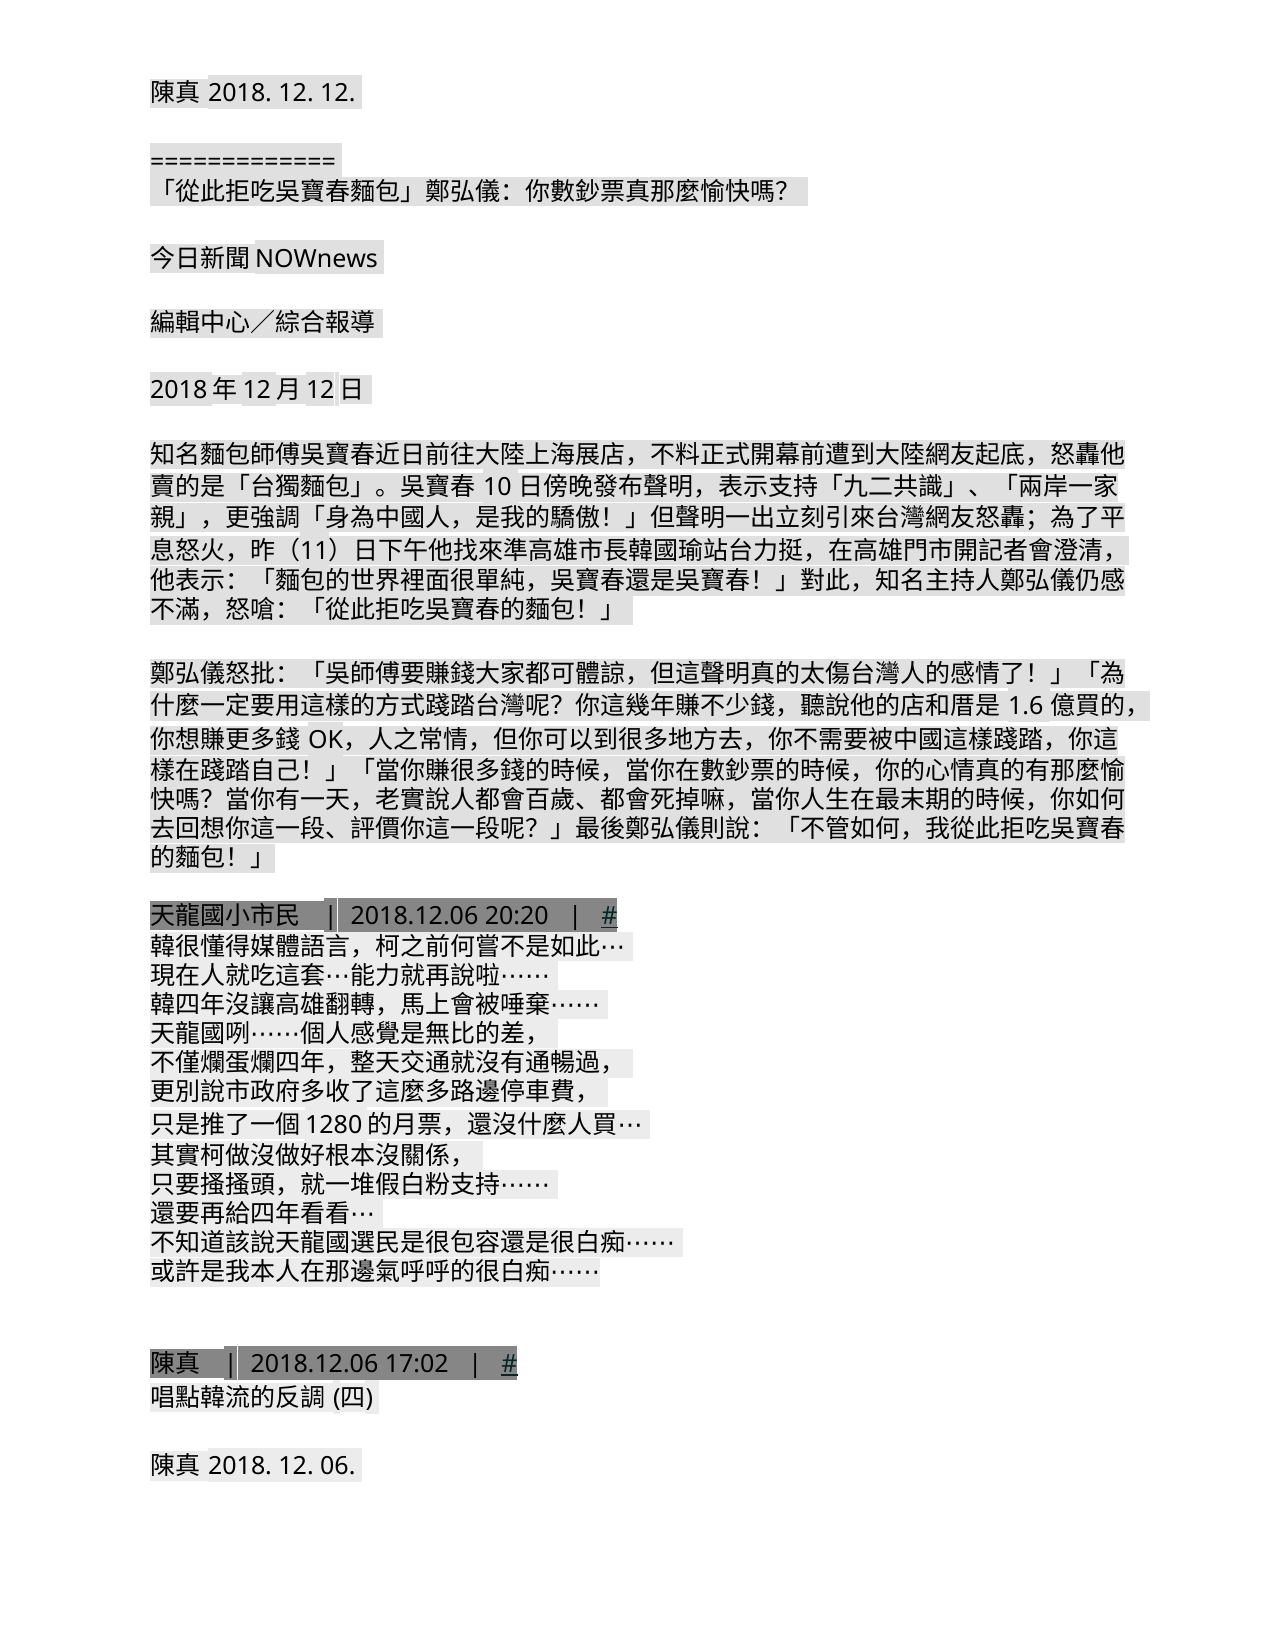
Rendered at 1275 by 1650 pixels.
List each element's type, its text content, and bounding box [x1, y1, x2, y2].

text 唱點韓流的反調 (四) 陳真 2018. 12. 06. [150, 1380, 1125, 1550]
text 除了人渣黨之外，台灣有三大害為其附庸：人渣名嘴 (例如這位姓鄭的)，親綠學者(例如什麼社民黨與時代力量)，綠媒(例如自由時報)。三者之中，以親綠學者為害尤烈，道德品性最為敗壞。 吳寶春其實咎由自取，因為，當反中勢力興盛時，他趕搭順風車，講一套可歌可泣的綠的語言；當他來到祖國大陸想撈一筆時，就馬上改口高喊祖國萬歲。 問題是，人渣三害們哪個不是這樣呢？哪個不是"吳寶春"呢？至少吳寶春是來明的，公開表態。但人渣三害們卻往往明的一套，暗的又是另一套。 至於說什麼吳寶春傷害什麼台灣人的尊嚴，傷害什麼台灣人的感情，踐踏什麼台灣人云云，實屬莫名其妙，講得彷彿所有台灣人都不認為自己是中國人似的。這些人渣每天高喊什麼多元包容，什麼民主自由，但他們陳述事情時卻往往以一種 "此乃唯一真理" 的方式來表達。與其 "真理" 不同者，便喊打喊殺。 我講這樣其實太過抬舉了這些人渣。因為，事實上，就我幾十年來所知所識所見所聞，當今檯面上沒有一個綠色人渣及其附庸真心認為其所宣揚者乃是真理。這些全是政治蟑螂與騙子，只要有利可圖，不管什麼東西都可以拿來當做 "真理" 來操弄，藉以謀利。 要是真有這麼一種人，真心信奉這類所謂台獨真理，我會對他脫帽致敬。但是，這樣的人，全台灣我一時還真找不出三個以上。林義雄是其一，彭明敏是其二，史明是其三。然後呢？然後就沒有了。其它所謂台獨，全是以台獨做為一種政治工具使用，藉以奪權謀利，毫無實質意義可言。 陳真 2018. 12. 12. ============= 「從此拒吃吳寶春麵包」鄭弘儀：你數鈔票真那麼愉快嗎？ 今日新聞NOWnews 編輯中心／綜合報導 2018年12月12日 知名麵包師傅吳寶春近日前往大陸上海展店，不料正式開幕前遭到大陸網友起底，怒轟他賣的是「台獨麵包」。吳寶春 10 日傍晚發布聲明，表示支持「九二共識」、「兩岸一家親」，更強調「身為中國人，是我的驕傲！」但聲明一出立刻引來台灣網友怒轟；為了平息怒火，昨（11）日下午他找來準高雄市長韓國瑜站台力挺，在高雄門市開記者會澄清，他表示：「麵包的世界裡面很單純，吳寶春還是吳寶春！」對此，知名主持人鄭弘儀仍感不滿，怒嗆：「從此拒吃吳寶春的麵包！」 鄭弘儀怒批：「吳師傅要賺錢大家都可體諒，但這聲明真的太傷台灣人的感情了！」「為什麼一定要用這樣的方式踐踏台灣呢？你這幾年賺不少錢，聽說他的店和厝是 1.6 億買的，你想賺更多錢 OK，人之常情，但你可以到很多地方去，你不需要被中國這樣踐踏，你這樣在踐踏自己！」「當你賺很多錢的時候，當你在數鈔票的時候，你的心情真的有那麼愉快嗎？當你有一天，老實說人都會百歲、都會死掉嘛，當你人生在最末期的時候，你如何去回想你這一段、評價你這一段呢？」最後鄭弘儀則說：「不管如何，我從此拒吃吳寶春的麵包！」 [150, 75, 1125, 873]
text 天龍國小市民 | 2018.12.06 20:20 | # [150, 898, 1125, 932]
text 韓很懂得媒體語言，柯之前何嘗不是如此⋯ 現在人就吃這套⋯能力就再說啦⋯⋯ 韓四年沒讓高雄翻轉，馬上會被唾棄⋯⋯ 天龍國咧⋯⋯個人感覺是無比的差， 不僅爛蛋爛四年，整天交通就沒有通暢過， 更別說市政府多收了這麼多路邊停車費， 只是推了一個1280的月票，還沒什麼人買⋯ 其實柯做沒做好根本沒關係， 只要搔搔頭，就一堆假白粉支持⋯⋯ 還要再給四年看看⋯ 不知道該說天龍國選民是很包容還是很白痴⋯⋯ 或許是我本人在那邊氣呼呼的很白痴⋯⋯ [150, 932, 1125, 1287]
text 陳真 | 2018.12.06 17:02 | # [150, 1346, 1125, 1380]
